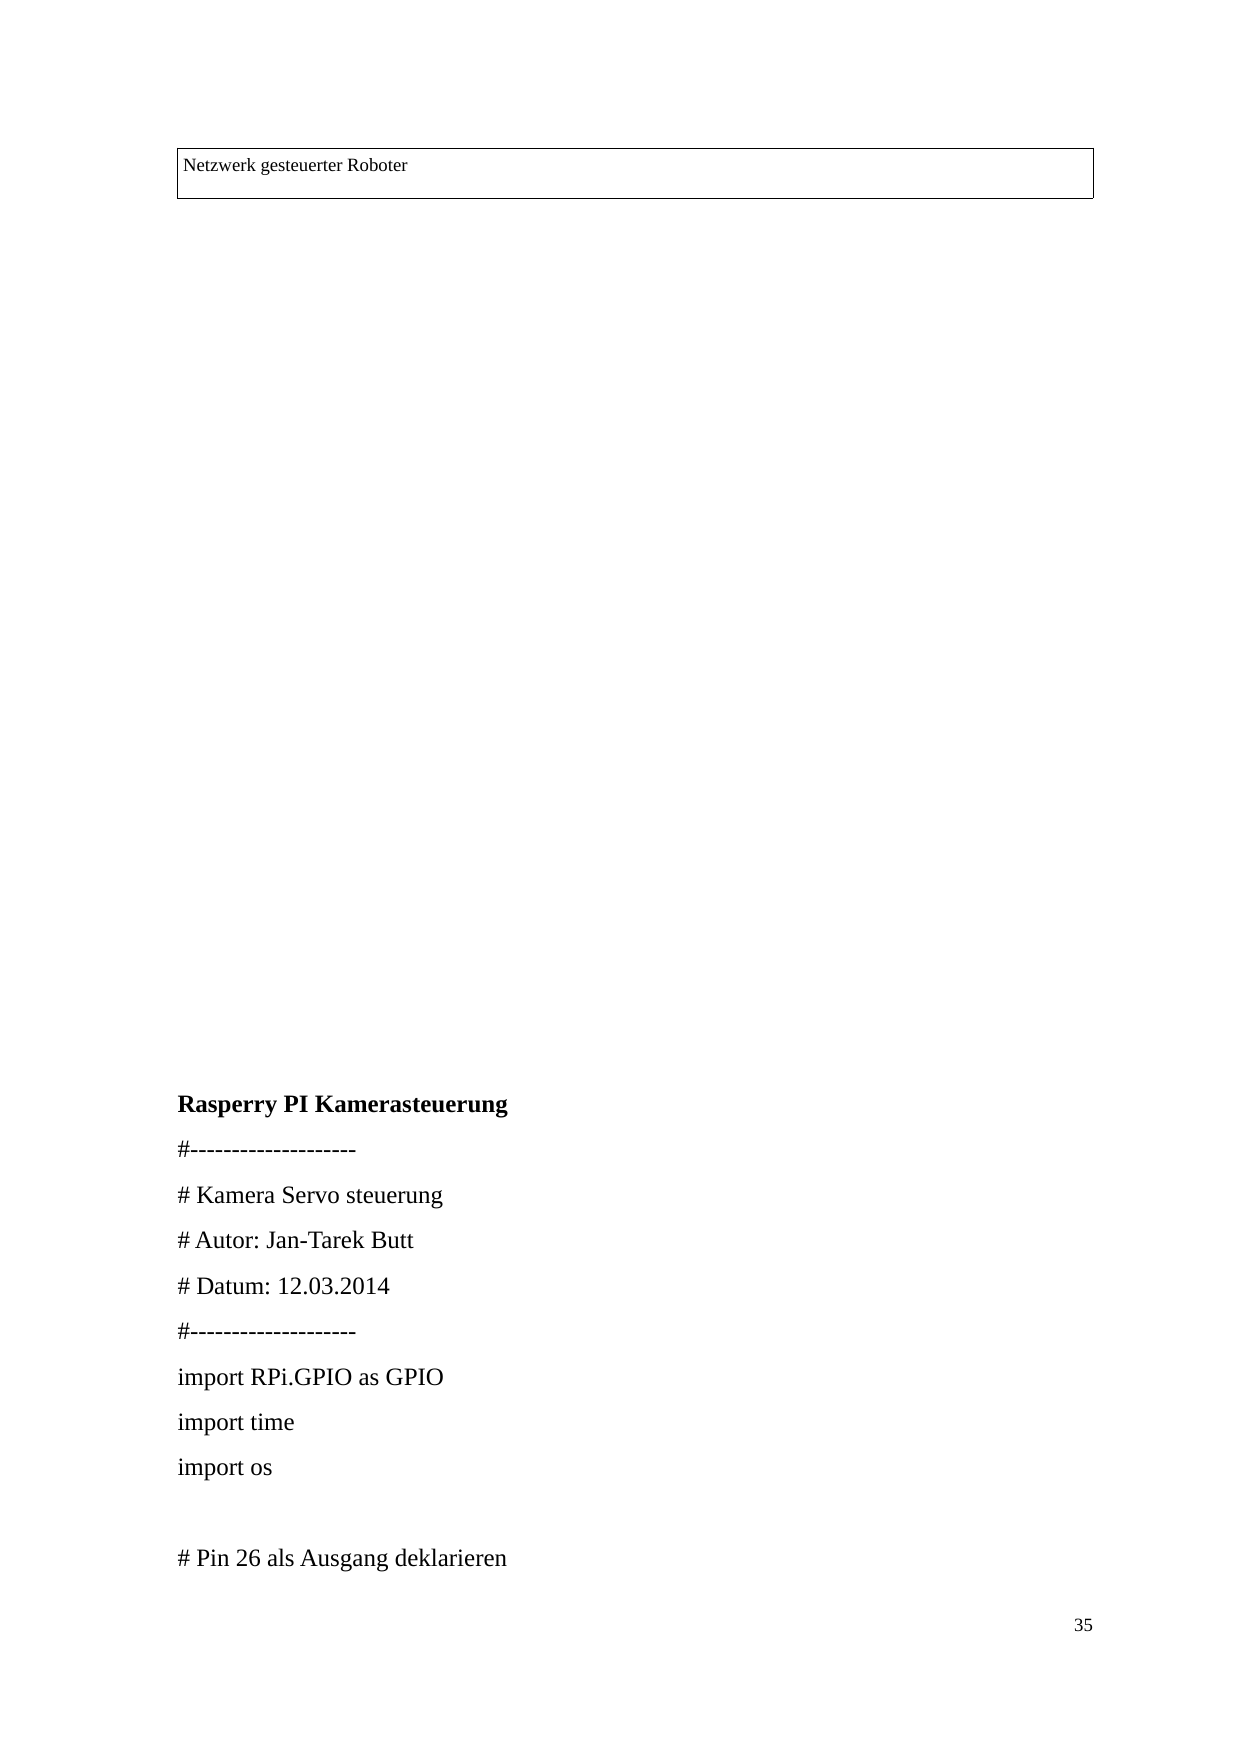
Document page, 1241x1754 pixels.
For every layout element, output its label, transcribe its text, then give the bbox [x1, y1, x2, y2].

text #-------------------- [177, 1134, 1093, 1163]
text # Pin 26 als Ausgang deklarieren [177, 1543, 1093, 1572]
text Rasperry PI Kamerasteuerung [177, 1089, 1093, 1118]
text import time [177, 1407, 1093, 1436]
text # Datum: 12.03.2014 [177, 1271, 1093, 1299]
text #-------------------- [177, 1316, 1093, 1345]
text # Kamera Servo steuerung [177, 1180, 1093, 1209]
text import RPi.GPIO as GPIO [177, 1362, 1093, 1390]
text import os [177, 1452, 1093, 1481]
text # Autor: Jan-Tarek Butt [177, 1225, 1093, 1254]
